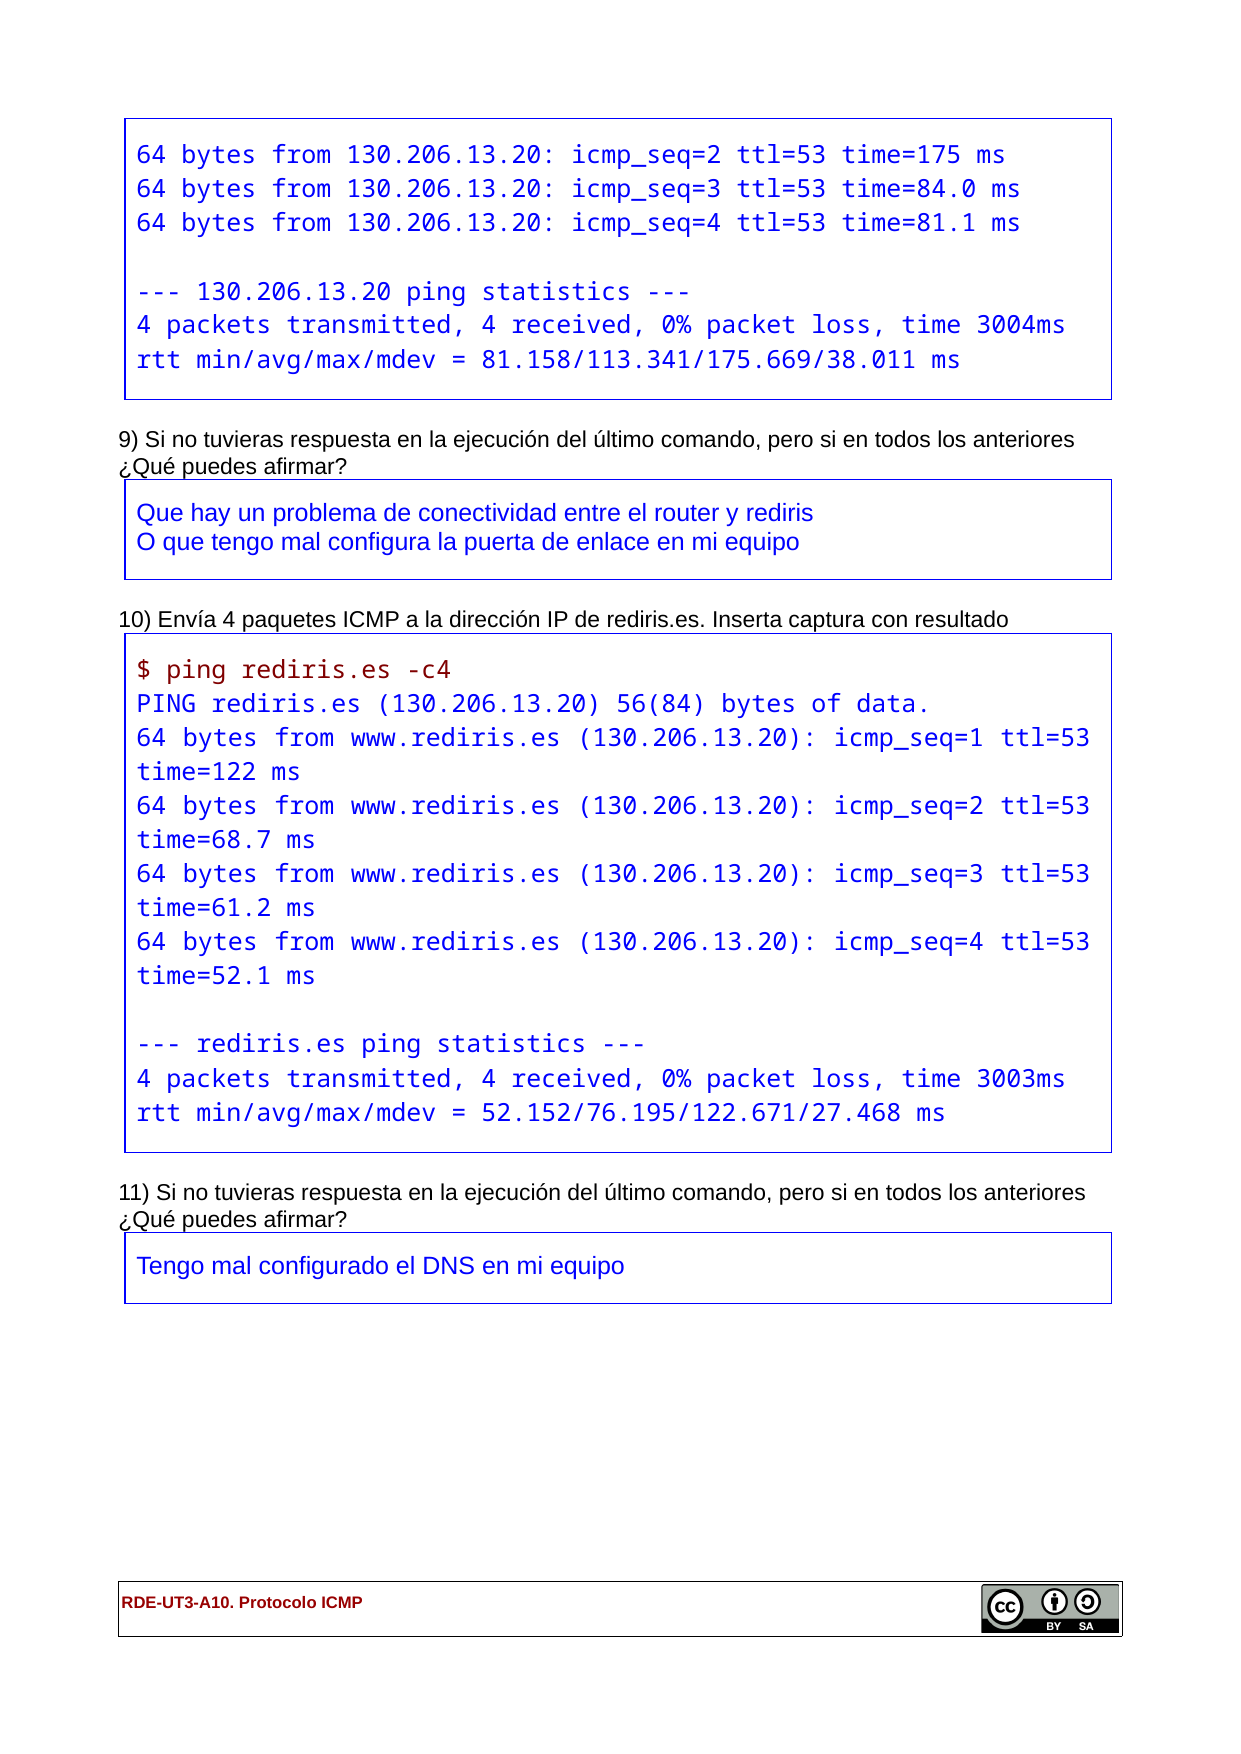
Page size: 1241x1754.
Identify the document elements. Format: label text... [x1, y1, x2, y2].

text 10) Envía 4 paquetes ICMP a la dirección IP de rediris.es. Inserta captura con resultado [118, 606, 1122, 633]
text 9) Si no tuvieras respuesta en la ejecución del último comando, pero si en todos los anteriores ¿Qué puedes afirmar? [118, 426, 1122, 479]
text 11) Si no tuvieras respuesta en la ejecución del último comando, pero si en todos los anteriores ¿Qué puedes afirmar? [118, 1179, 1122, 1232]
picture [981, 1584, 1119, 1633]
table_header Tengo mal configurado el DNS en mi equipo [126, 1233, 1111, 1303]
table_header 64 bytes from 130.206.13.20: icmp_seq=2 ttl=53 time=175 ms 64 bytes from 130.206.13.20: icmp_seq=3 ttl=53 time=84.0 ms 64 bytes from 130.206.13.20: icmp_seq=4 ttl=53 time=81.1 ms --- 130.206.13.20 ping statistics --- 4 packets transmitted, 4 received, 0% packet loss, time 3004ms rtt min/avg/max/mdev = 81.158/113.341/175.669/38.011 ms [126, 119, 1111, 399]
table_header $ ping rediris.es -c4 PING rediris.es (130.206.13.20) 56(84) bytes of data. 64 bytes from www.rediris.es (130.206.13.20): icmp_seq=1 ttl=53 time=122 ms 64 bytes from www.rediris.es (130.206.13.20): icmp_seq=2 ttl=53 time=68.7 ms 64 bytes from www.rediris.es (130.206.13.20): icmp_seq=3 ttl=53 time=61.2 ms 64 bytes from www.rediris.es (130.206.13.20): icmp_seq=4 ttl=53 time=52.1 ms --- rediris.es ping statistics --- 4 packets transmitted, 4 received, 0% packet loss, time 3003ms rtt min/avg/max/mdev = 52.152/76.195/122.671/27.468 ms [126, 634, 1111, 1152]
table_header Que hay un problema de conectividad entre el router y rediris O que tengo mal configura la puerta de enlace en mi equipo [126, 480, 1111, 579]
